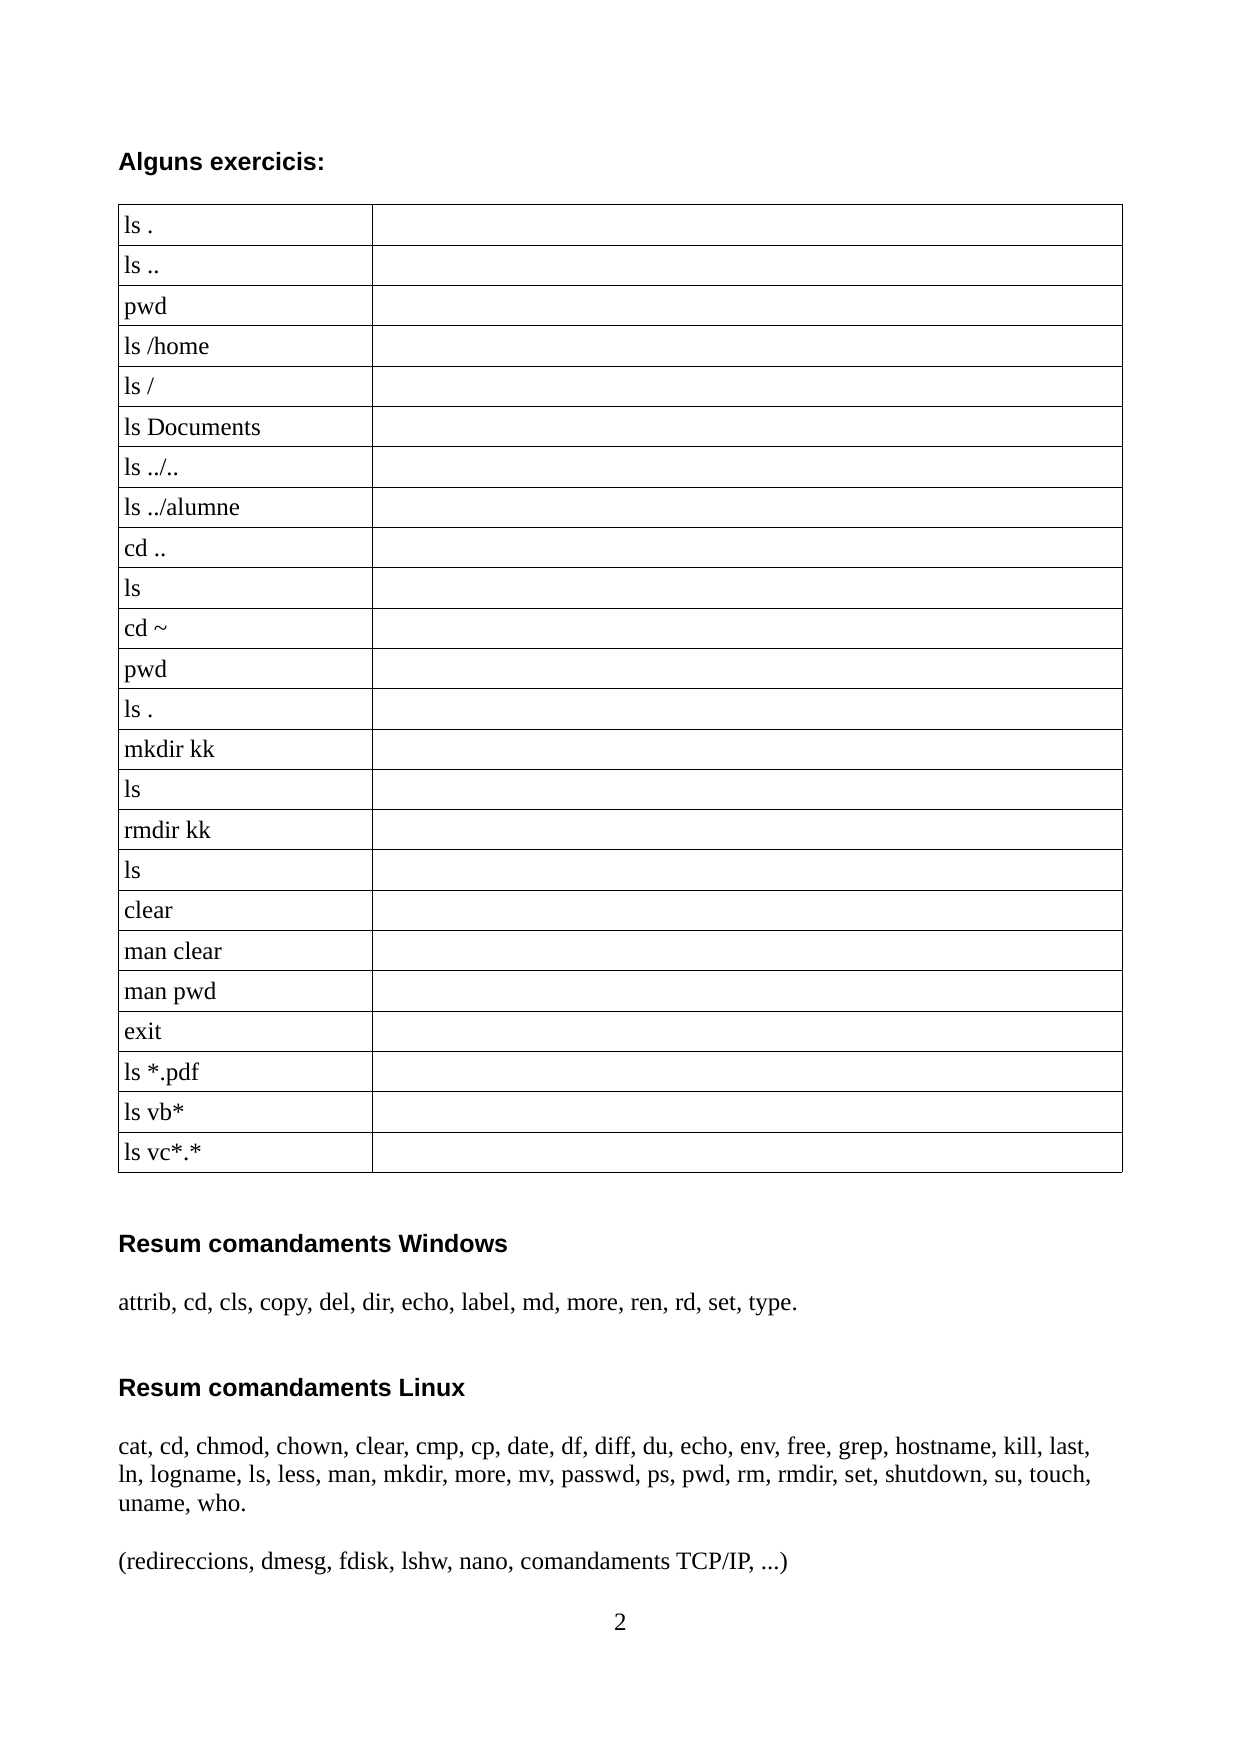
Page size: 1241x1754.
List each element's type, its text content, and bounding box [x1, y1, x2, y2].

text attrib, cd, cls, copy, del, dir, echo, label, md, more, ren, rd, set, type. [118, 1287, 1122, 1316]
table_cell man clear [119, 931, 372, 970]
table_cell cd ~ [119, 609, 372, 648]
table_cell ls ../.. [119, 447, 372, 487]
table_cell [373, 367, 1122, 406]
table_cell man pwd [119, 971, 372, 1011]
table_cell ls [119, 568, 372, 607]
table_cell ls .. [119, 246, 372, 285]
table_cell [373, 891, 1122, 930]
table_header ls . [119, 205, 372, 245]
table_cell [373, 407, 1122, 446]
table_cell [373, 1012, 1122, 1051]
table_cell pwd [119, 649, 372, 688]
text (redireccions, dmesg, fdisk, lshw, nano, comandaments TCP/IP, ...) [118, 1546, 1122, 1574]
table_cell mkdir kk [119, 730, 372, 769]
text Alguns exercicis: [118, 147, 1122, 176]
table_cell [373, 689, 1122, 728]
table_cell ls [119, 770, 372, 809]
table_cell cd .. [119, 528, 372, 567]
table_cell [373, 609, 1122, 648]
table_cell ls vc*.* [119, 1133, 372, 1172]
table_cell ls *.pdf [119, 1052, 372, 1091]
table_cell ls . [119, 689, 372, 728]
table_cell [373, 971, 1122, 1011]
table_cell clear [119, 891, 372, 930]
table_cell [373, 1052, 1122, 1091]
table_cell pwd [119, 286, 372, 325]
table_cell [373, 649, 1122, 688]
table_cell ls / [119, 367, 372, 406]
table_cell [373, 286, 1122, 325]
table_cell [373, 770, 1122, 809]
table_cell ls [119, 850, 372, 890]
table_cell ls vb* [119, 1092, 372, 1132]
text cat, cd, chmod, chown, clear, cmp, cp, date, df, diff, du, echo, env, free, grep, hostname, kill, last, ln, logname, ls, less, man, mkdir, more, mv, passwd, ps, pwd, rm, rmdir, set, shutdown, su, touch, uname, who. [118, 1431, 1122, 1517]
table_cell [373, 246, 1122, 285]
table_cell [373, 488, 1122, 527]
table_cell [373, 528, 1122, 567]
table_cell [373, 810, 1122, 849]
table_cell [373, 1092, 1122, 1132]
table_cell [373, 326, 1122, 366]
text Resum comandaments Linux [118, 1373, 1122, 1402]
table_cell [373, 850, 1122, 890]
table_cell ls Documents [119, 407, 372, 446]
table_cell ls /home [119, 326, 372, 366]
table_cell ls ../alumne [119, 488, 372, 527]
table_cell rmdir kk [119, 810, 372, 849]
table_header [373, 205, 1122, 245]
table_cell exit [119, 1012, 372, 1051]
table_cell [373, 1133, 1122, 1172]
table_cell [373, 730, 1122, 769]
table_cell [373, 568, 1122, 607]
table_cell [373, 931, 1122, 970]
table_cell [373, 447, 1122, 487]
text Resum comandaments Windows [118, 1229, 1122, 1258]
